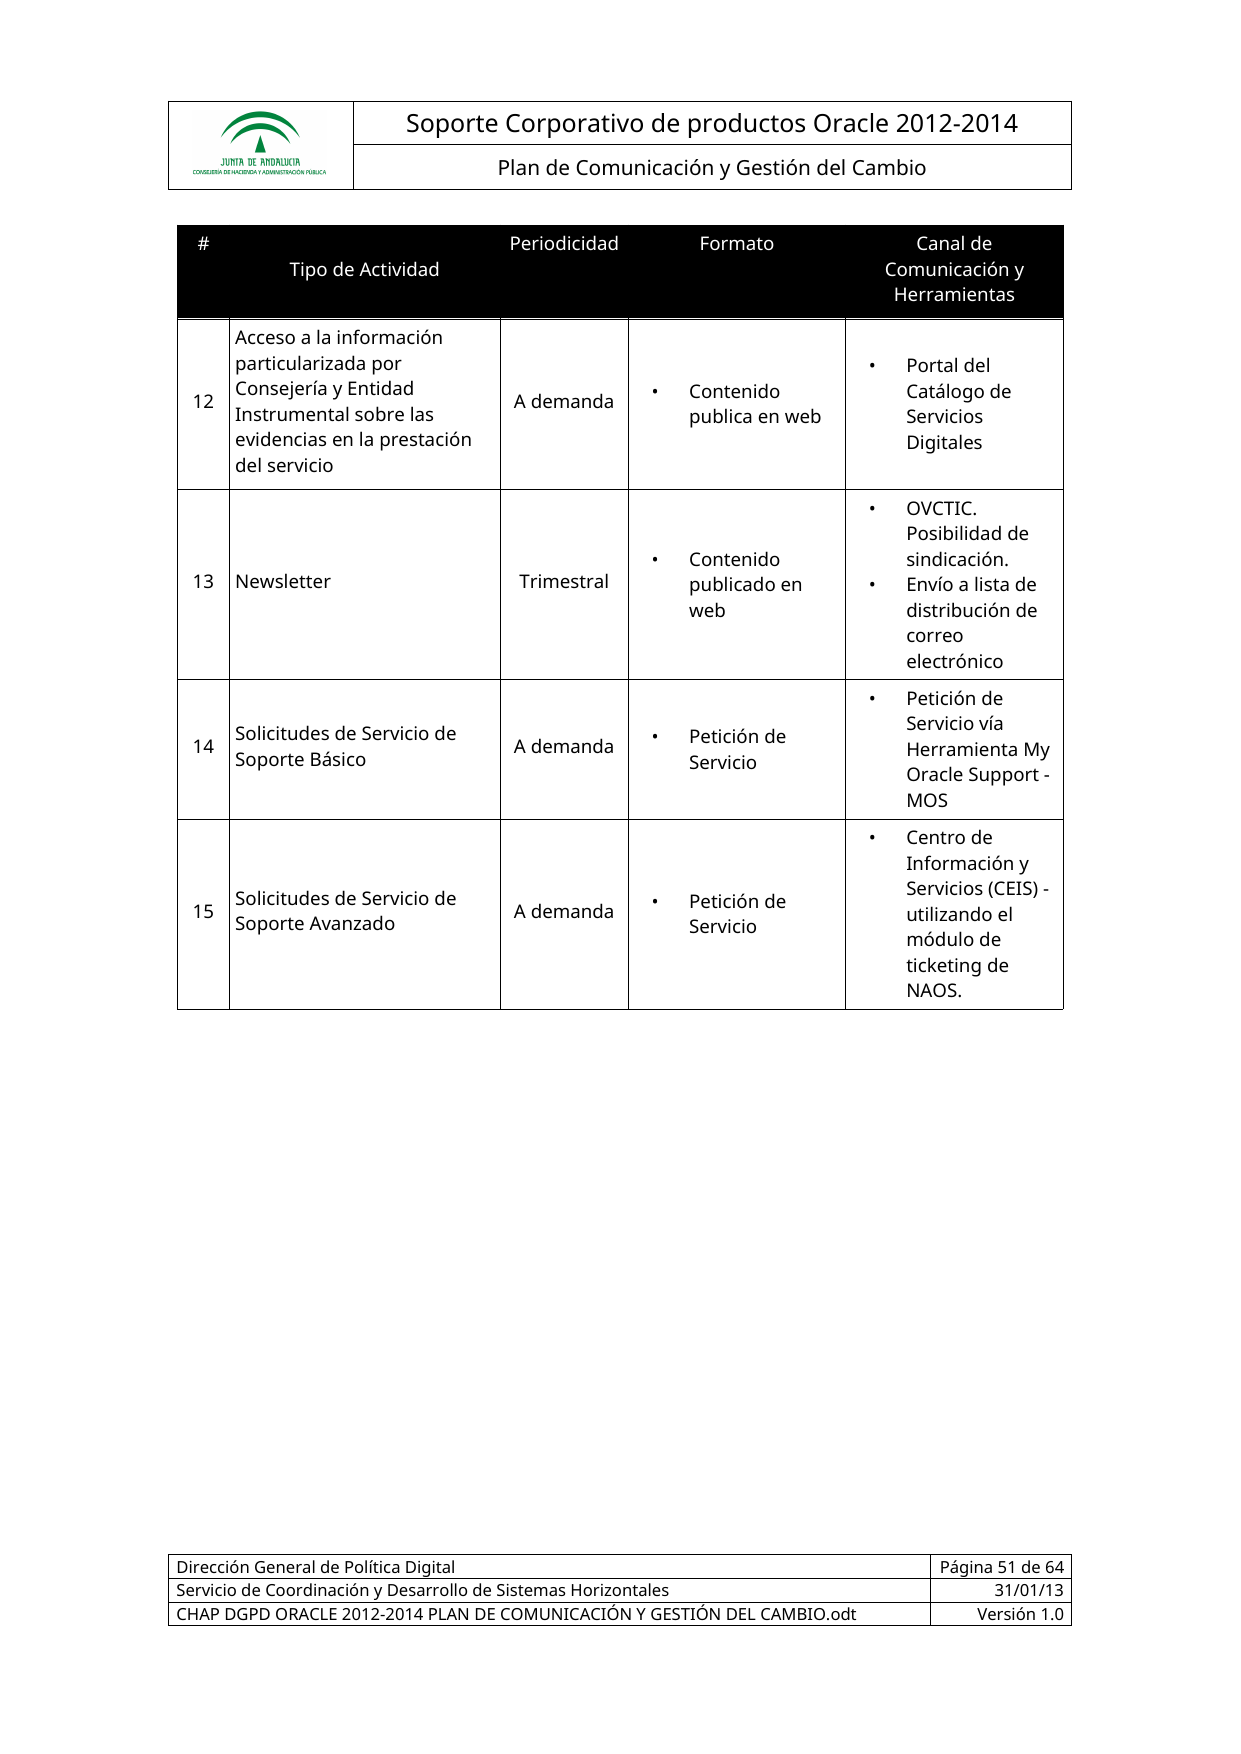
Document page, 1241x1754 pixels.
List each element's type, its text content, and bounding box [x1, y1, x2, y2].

table_header Canal de Comunicación y Herramientas [846, 226, 1063, 318]
table_cell 12 [178, 320, 229, 489]
table_cell Trimestral [501, 490, 628, 679]
table_cell Newsletter [230, 490, 500, 679]
picture [192, 110, 327, 175]
table_cell Acceso a la información particularizada por Consejería y Entidad Instrumental sobre las evidencias en la prestación del servicio [230, 320, 500, 489]
table_cell A demanda [501, 680, 628, 818]
table_cell 15 [178, 820, 229, 1009]
table_cell Centro de Información y Servicios (CEIS) - utilizando el módulo de ticketing de NAOS. [846, 820, 1063, 1009]
table_cell OVCTIC. Posibilidad de sindicación. Envío a lista de distribución de correo electrónico [846, 490, 1063, 679]
table_cell Petición de Servicio vía Herramienta My Oracle Support - MOS [846, 680, 1063, 818]
table_cell Solicitudes de Servicio de Soporte Básico [230, 680, 500, 818]
table_header # [178, 226, 229, 318]
table_cell 14 [178, 680, 229, 818]
table_cell Contenido publicado en web [629, 490, 845, 679]
table_cell Petición de Servicio [629, 680, 845, 818]
table_cell 13 [178, 490, 229, 679]
table_header Periodicidad [501, 226, 628, 318]
table_cell Petición de Servicio [629, 820, 845, 1009]
table_cell Solicitudes de Servicio de Soporte Avanzado [230, 820, 500, 1009]
table_cell A demanda [501, 320, 628, 489]
table_header Formato [629, 226, 845, 318]
table_cell A demanda [501, 820, 628, 1009]
table_cell Contenido publica en web [629, 320, 845, 489]
table_cell Portal del Catálogo de Servicios Digitales [846, 320, 1063, 489]
table_header Tipo de Actividad [230, 226, 500, 318]
